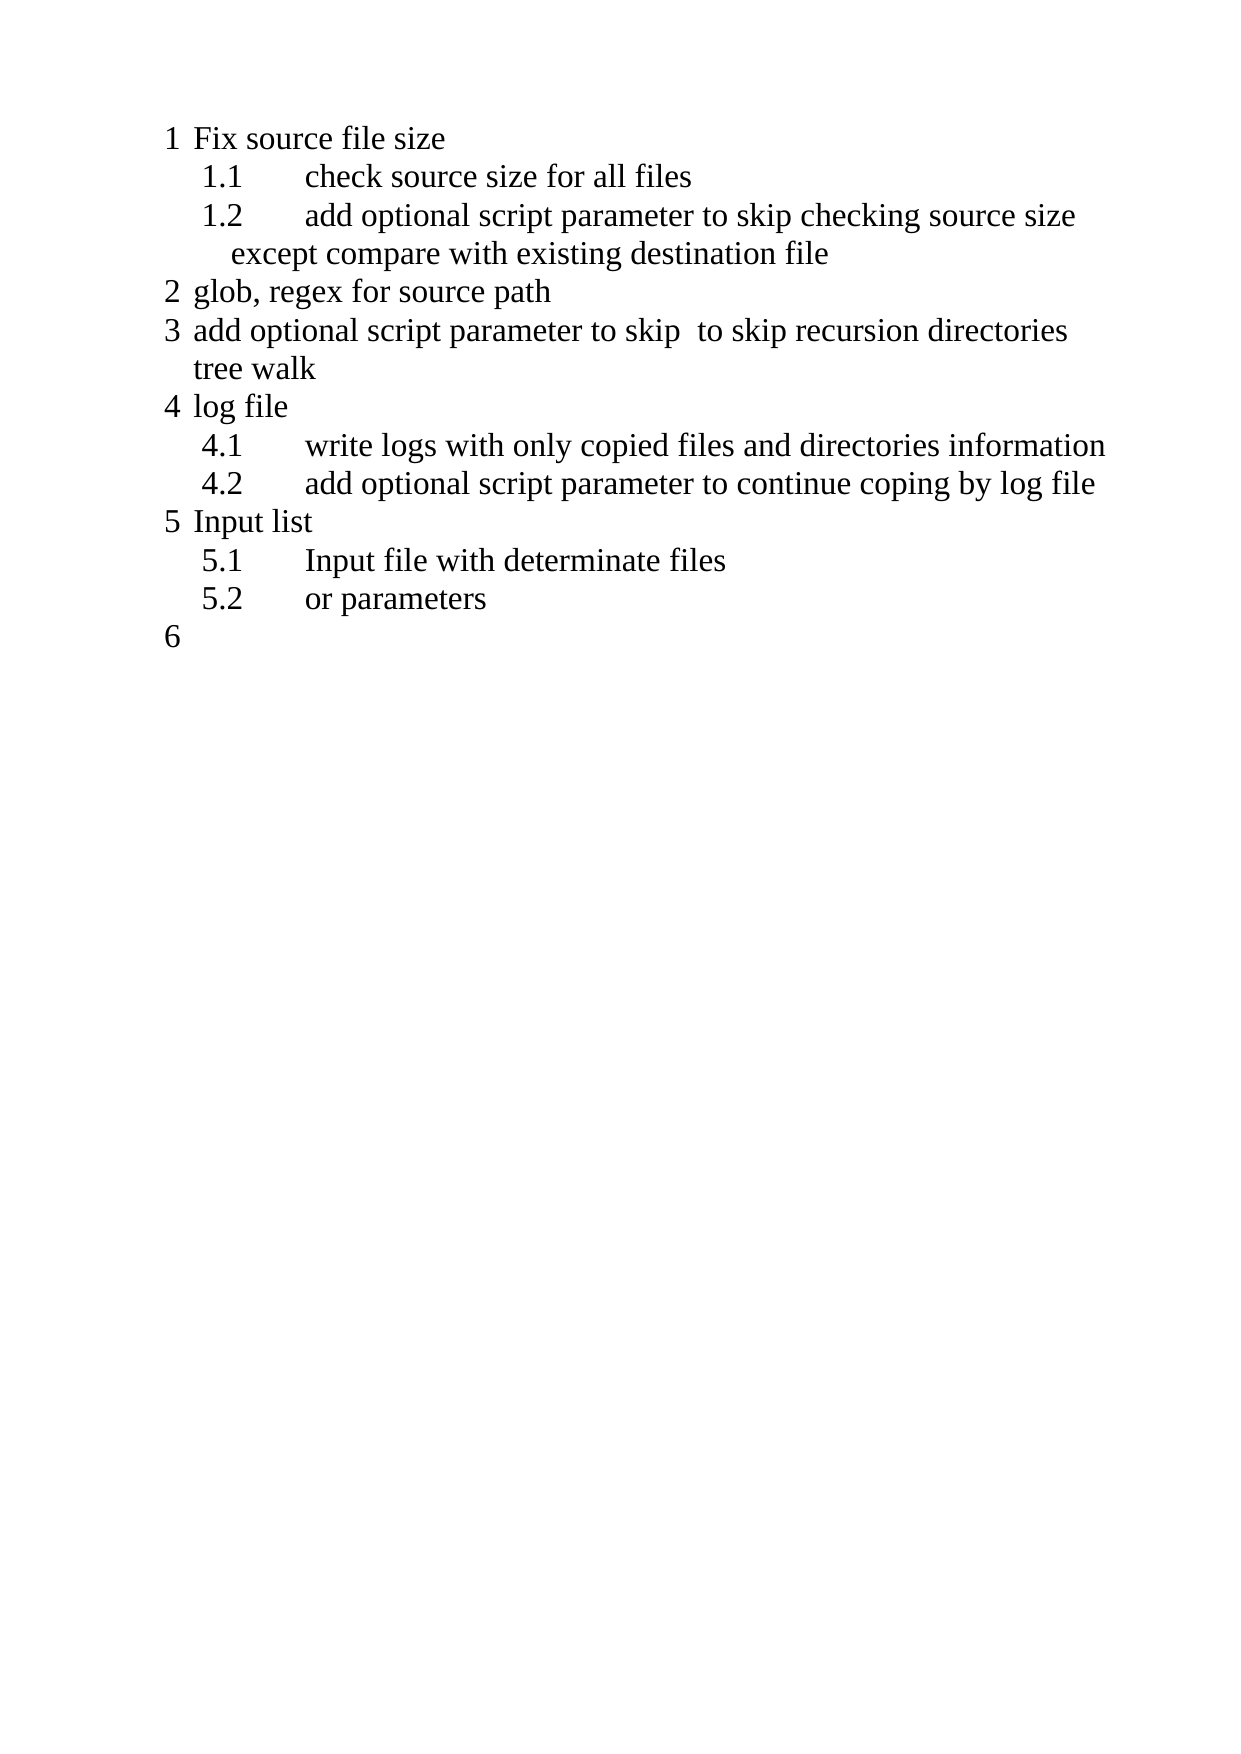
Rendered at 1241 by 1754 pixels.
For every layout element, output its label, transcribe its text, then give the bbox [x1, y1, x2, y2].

list Input file with determinate files [193, 540, 1122, 578]
list Fix source file size [156, 118, 1122, 156]
list add optional script parameter to skip to skip recursion directories tree walk [156, 310, 1122, 386]
list glob, regex for source path [156, 271, 1122, 310]
list check source size for all files [193, 156, 1122, 195]
list add optional script parameter to skip checking source size except compare with existing destination file [193, 195, 1122, 271]
list add optional script parameter to continue coping by log file [193, 463, 1122, 501]
list log file [156, 386, 1122, 425]
list or parameters [193, 578, 1122, 616]
list Input list [156, 501, 1122, 540]
list write logs with only copied files and directories information [193, 425, 1122, 463]
